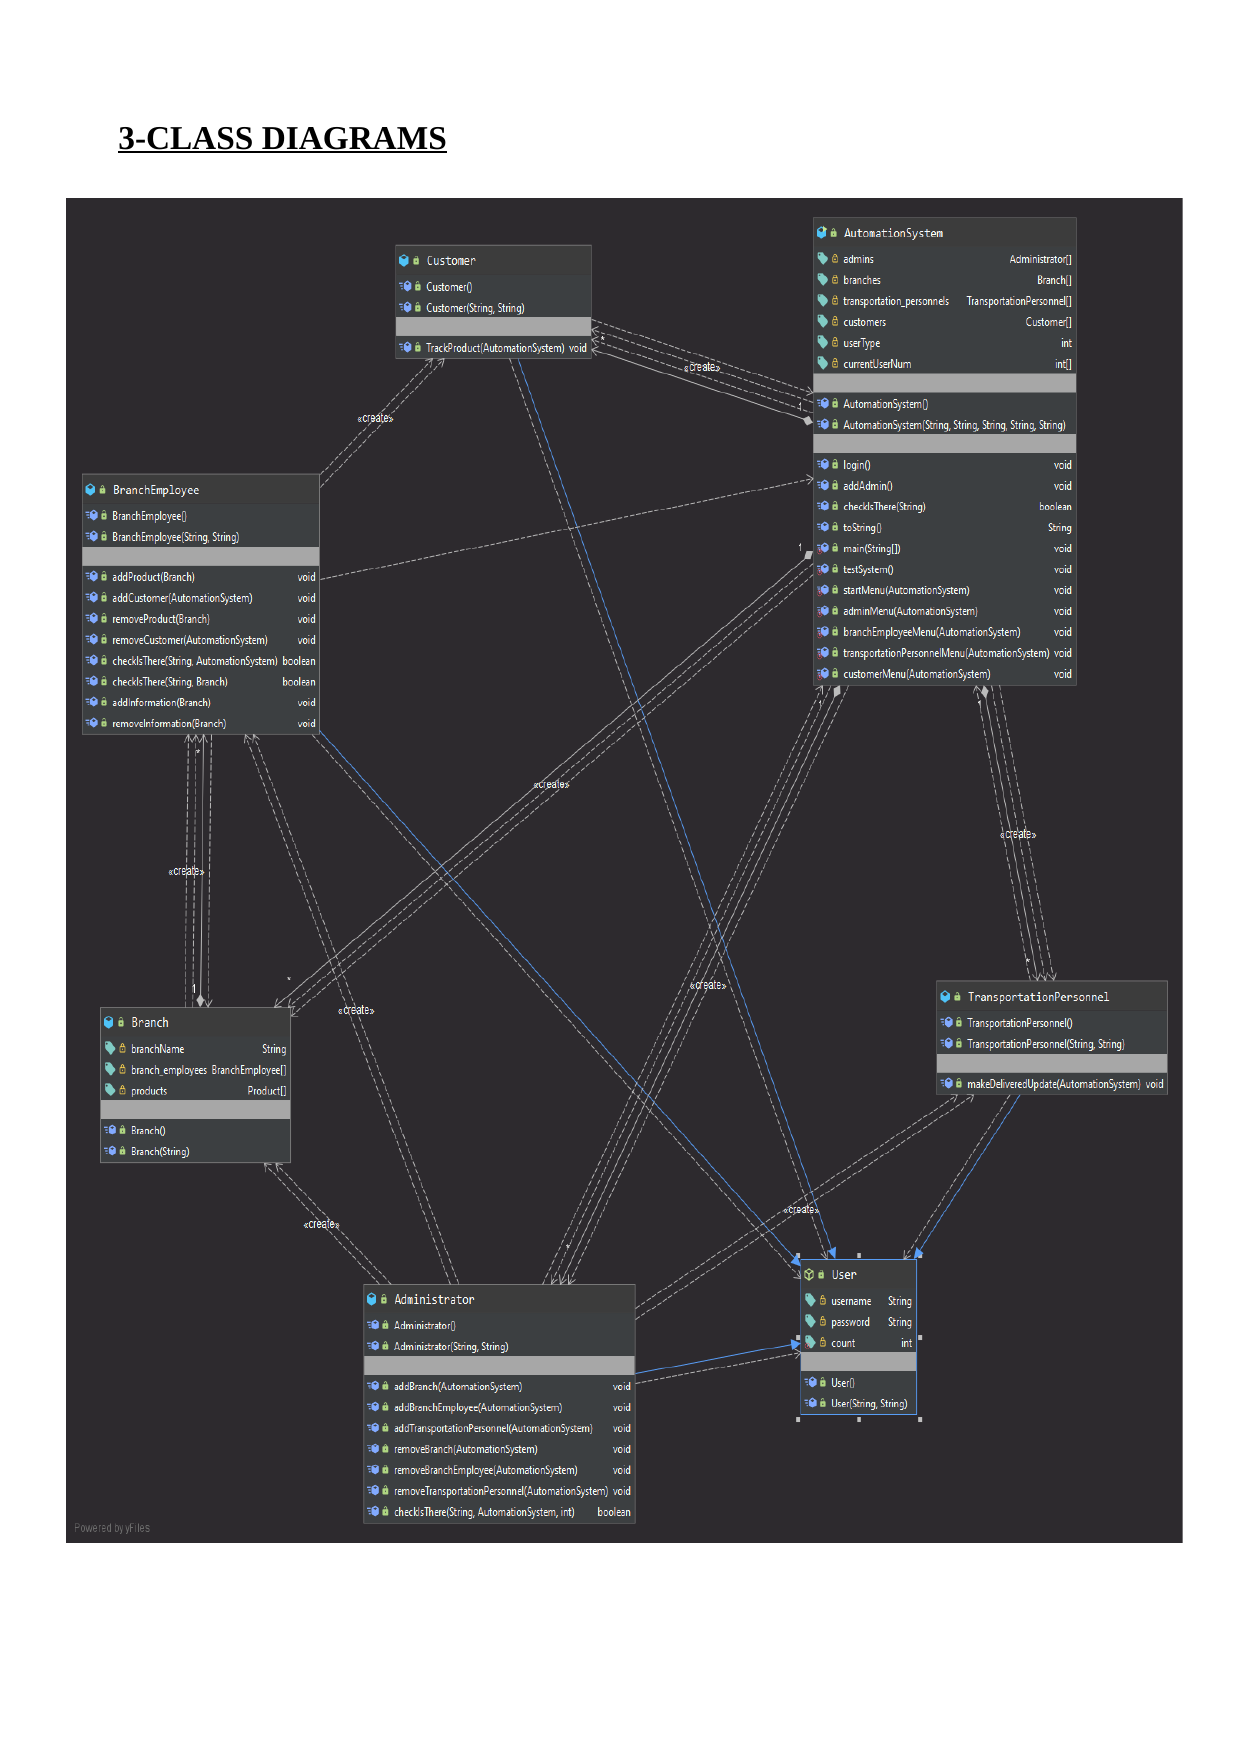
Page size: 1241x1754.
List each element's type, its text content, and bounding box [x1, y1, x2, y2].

text 3-CLASS DIAGRAMS [118, 118, 1122, 156]
picture [66, 198, 1183, 1543]
